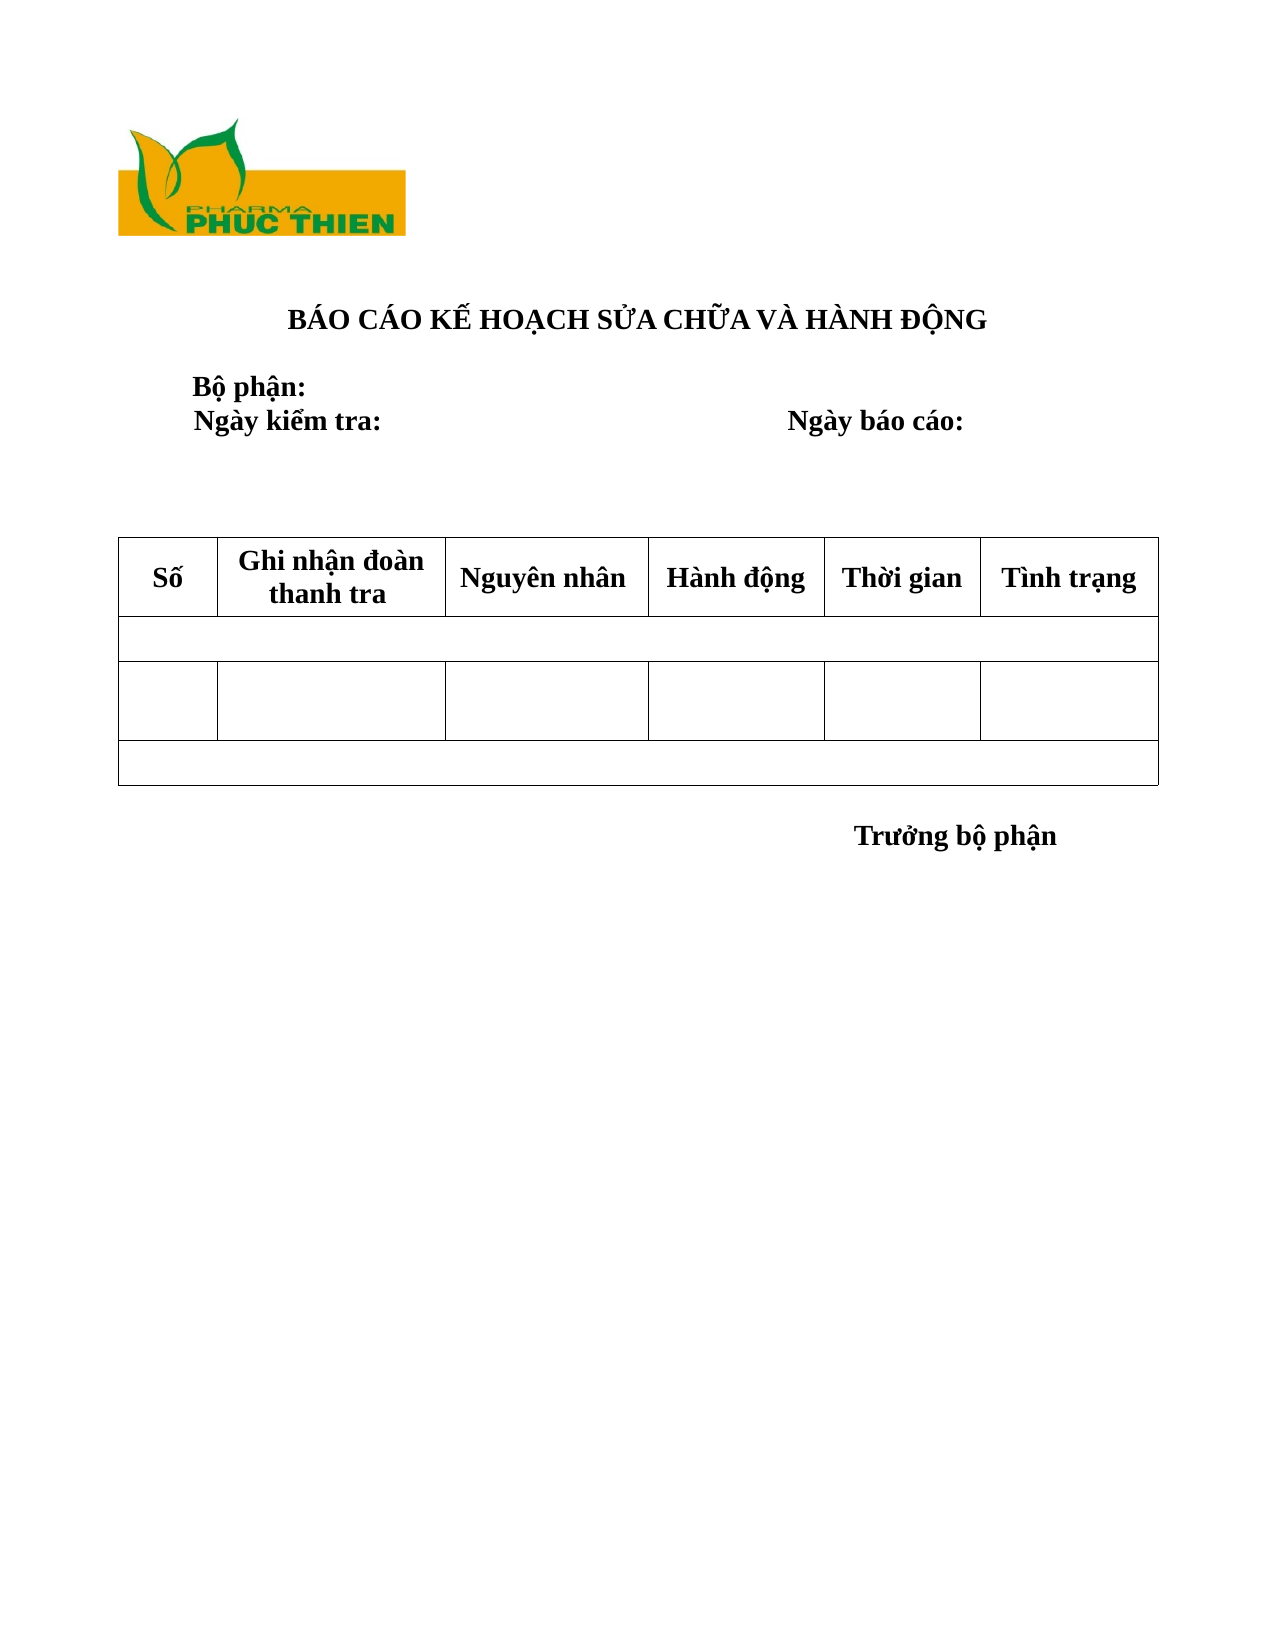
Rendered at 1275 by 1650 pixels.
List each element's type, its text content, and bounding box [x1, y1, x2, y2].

text Ngày kiểm tra: <convert_date(o.ngay_kt)> Ngày báo cáo: <convert_date(o.ngay_bc)> [118, 403, 1157, 470]
text Bộ phận: <o.name> [118, 369, 1157, 403]
table_header Hành động [649, 538, 824, 616]
table_cell <line.hanh_dong> [649, 662, 824, 739]
table_cell <line.name> [119, 662, 217, 739]
table_header Ghi nhận đoàn thanh tra [218, 538, 445, 616]
text Trưởng bộ phận [118, 818, 1157, 852]
table_cell <for each="sequence,line in enumerate(o.sc_hd_line)"> [119, 617, 1158, 661]
table_header Nguyên nhân [446, 538, 648, 616]
table_cell <line.thoi_gian> [825, 662, 980, 739]
table_header Số [119, 538, 217, 616]
table_cell </for> [119, 741, 1158, 785]
table_header Tình trạng [981, 538, 1158, 616]
table_cell <line.tinh_trang> [981, 662, 1158, 739]
text BÁO CÁO KẾ HOẠCH SỬA CHỮA VÀ HÀNH ĐỘNG [118, 302, 1157, 336]
table_cell <line.doan_thanhtra> [218, 662, 445, 739]
table_header Thời gian [825, 538, 980, 616]
table_cell <line.nguyen_nhan> [446, 662, 648, 739]
picture [118, 118, 406, 236]
